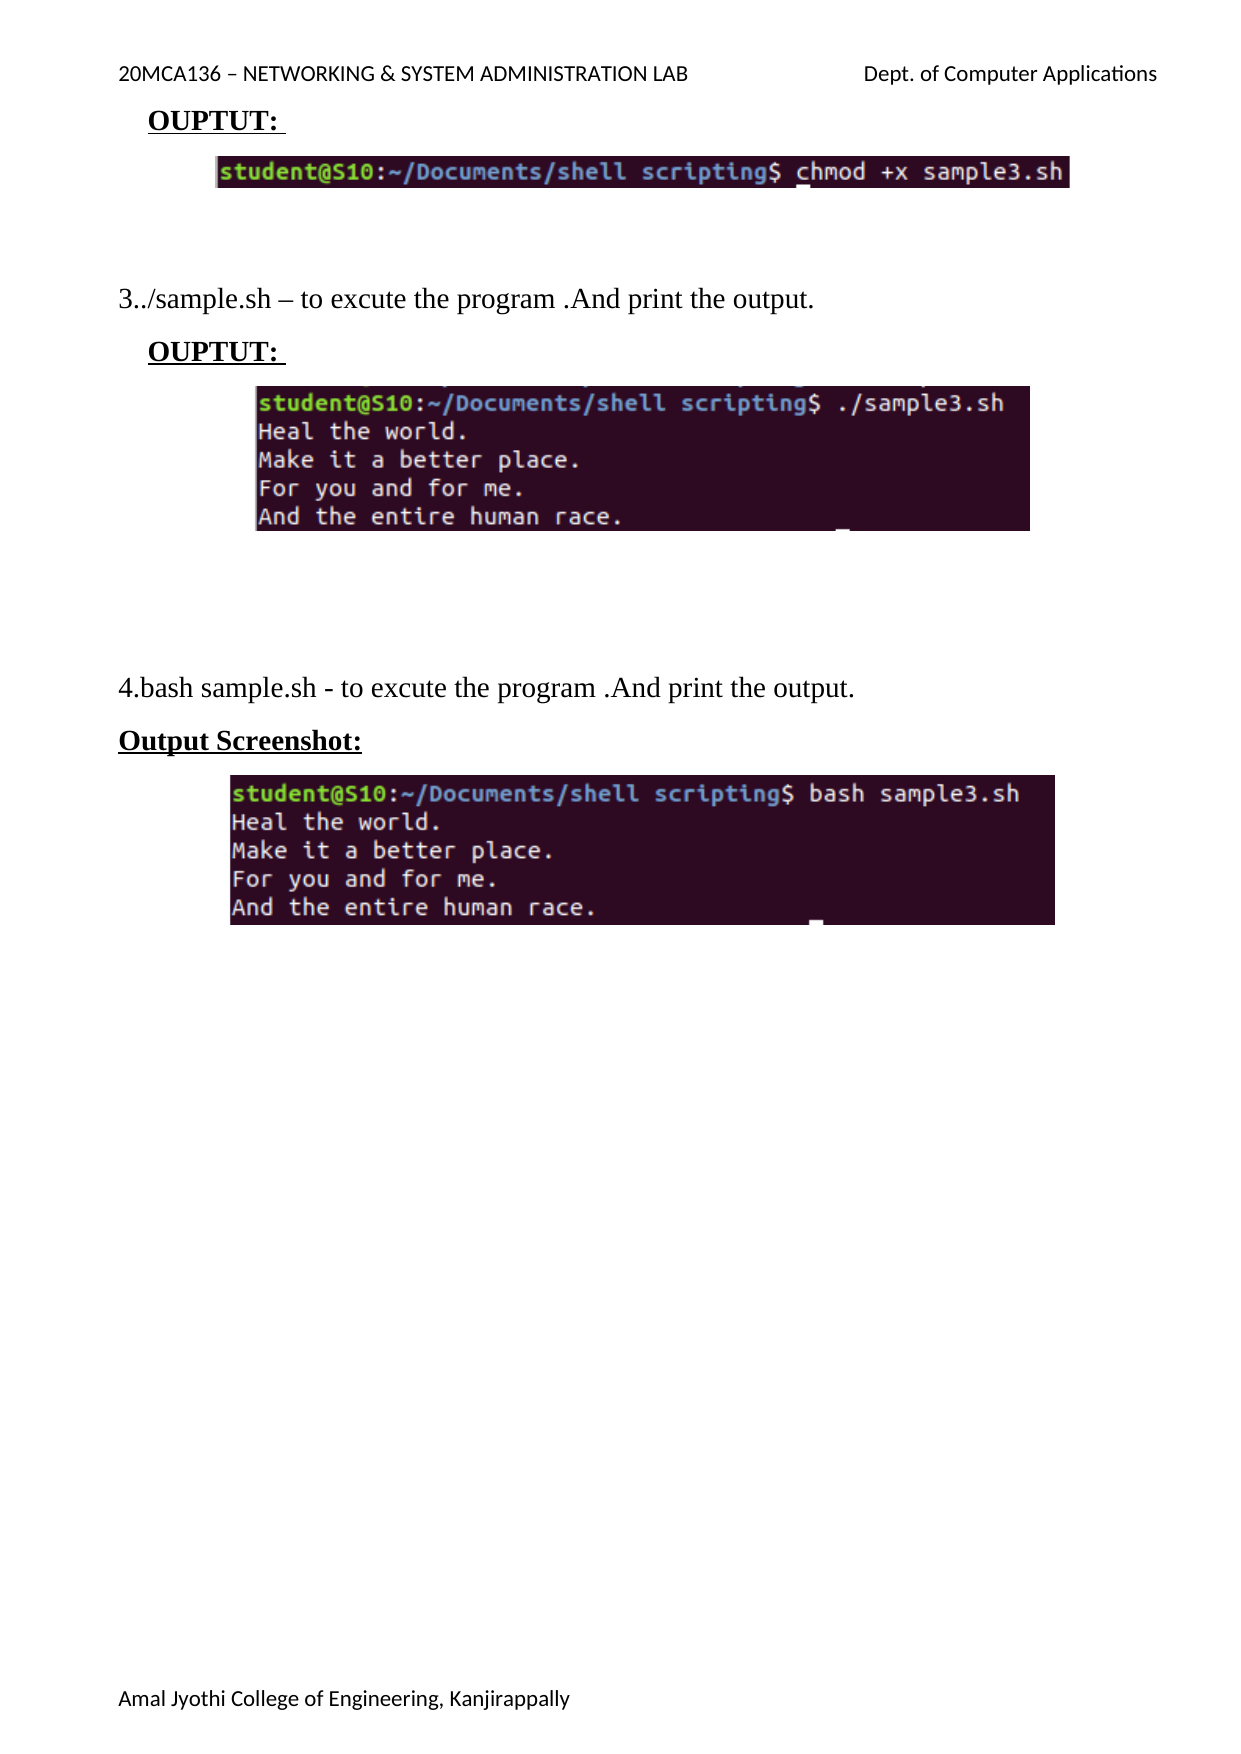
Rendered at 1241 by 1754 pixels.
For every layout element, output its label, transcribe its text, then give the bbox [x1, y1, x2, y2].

text 4.bash sample.sh - to excute the program .And print the output. [118, 670, 1167, 704]
picture [254, 386, 1030, 531]
text 3../sample.sh – to excute the program .And print the output. [118, 281, 1167, 315]
text Output Screenshot: [118, 723, 1167, 756]
picture [229, 775, 1055, 925]
picture [215, 156, 1070, 188]
text OUPTUT: [118, 334, 1167, 367]
text OUPTUT: [118, 103, 1167, 137]
